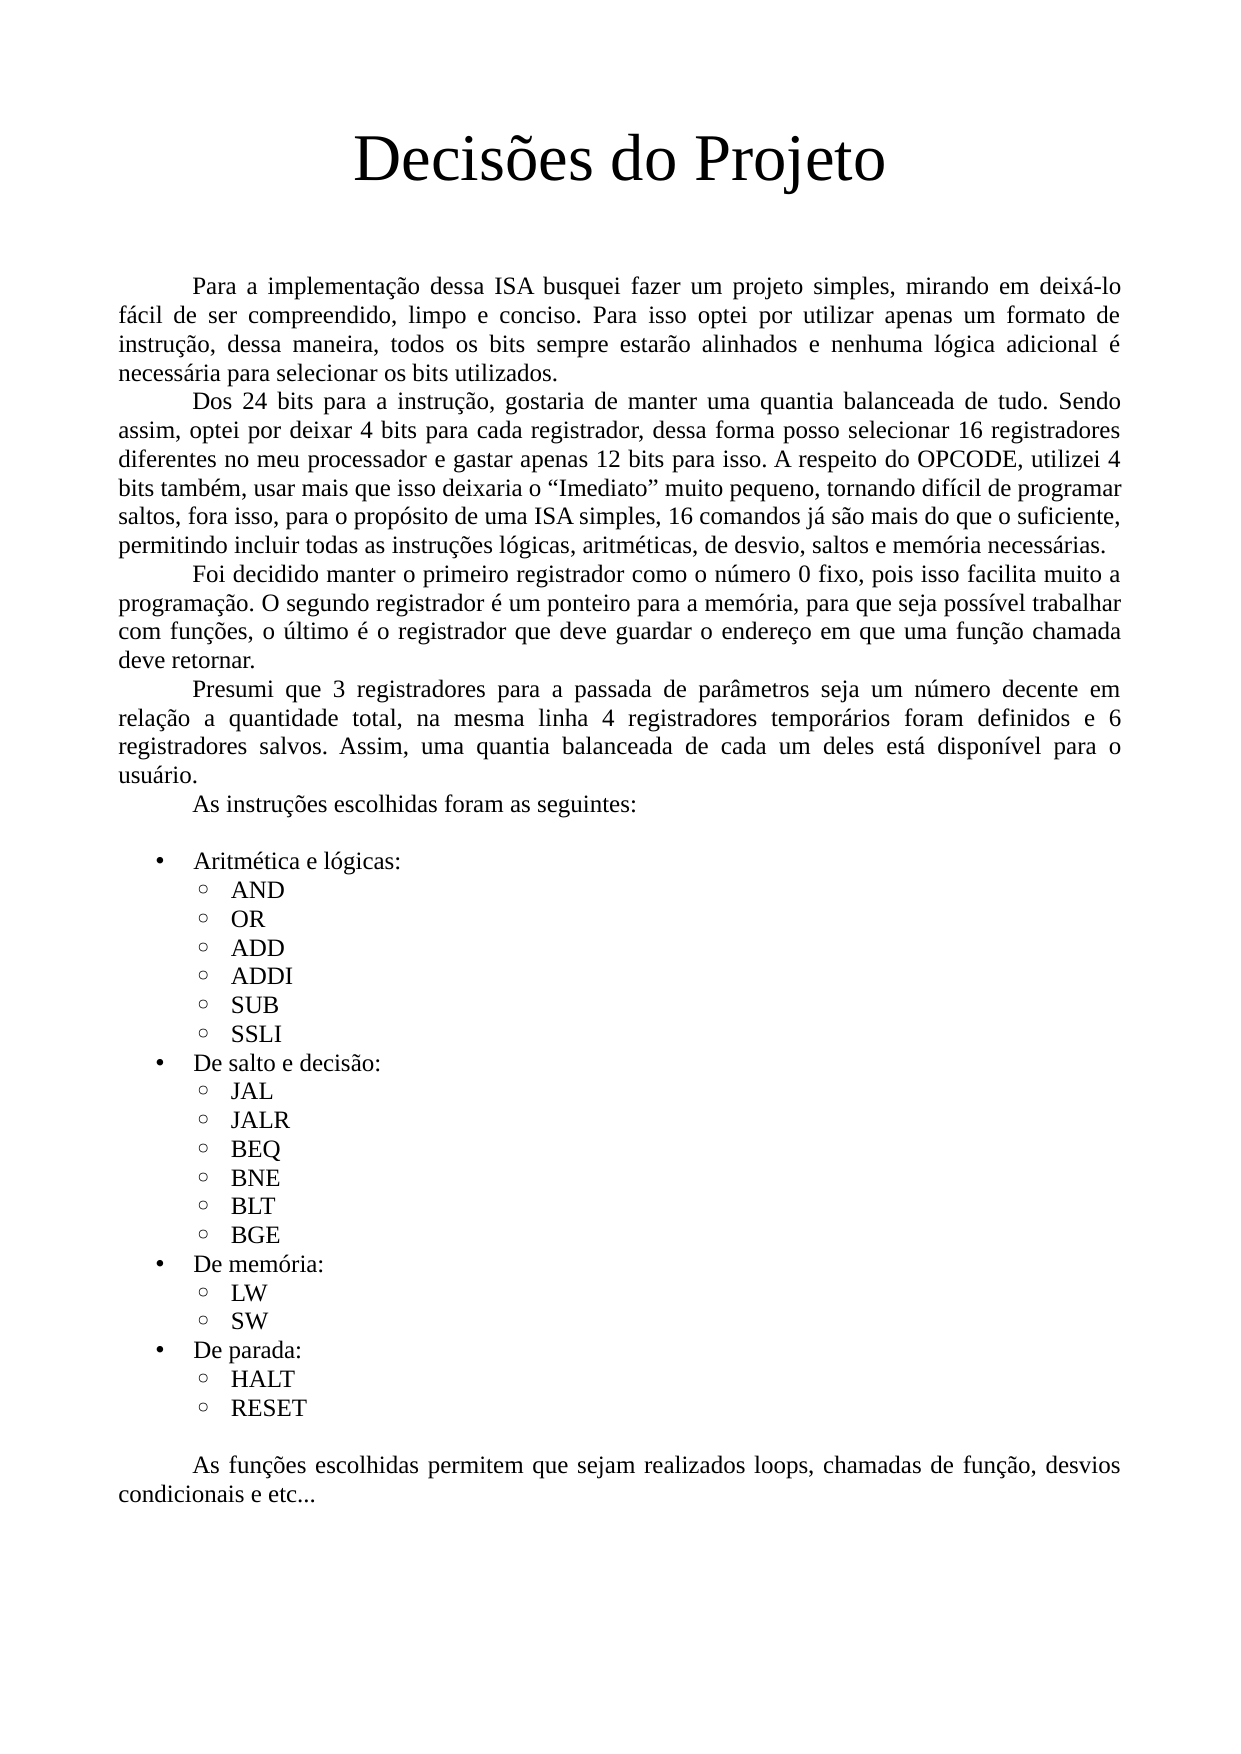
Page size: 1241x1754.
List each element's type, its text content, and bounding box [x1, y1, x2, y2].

list BGE [193, 1220, 1122, 1249]
text As instruções escolhidas foram as seguintes: [118, 789, 1122, 818]
list De parada: [156, 1335, 1122, 1364]
text Decisões do Projeto [118, 118, 1122, 195]
list HALT [193, 1364, 1122, 1393]
text Para a implementação dessa ISA busquei fazer um projeto simples, mirando em deixá-lo fácil de ser compreendido, limpo e conciso. Para isso optei por utilizar apenas um formato de instrução, dessa maneira, todos os bits sempre estarão alinhados e nenhuma lógica adicional é necessária para selecionar os bits utilizados. [118, 271, 1122, 386]
list ADDI [193, 961, 1122, 990]
list ADD [193, 933, 1122, 961]
list SUB [193, 990, 1122, 1019]
list BLT [193, 1191, 1122, 1220]
list LW [193, 1278, 1122, 1306]
text Presumi que 3 registradores para a passada de parâmetros seja um número decente em relação a quantidade total, na mesma linha 4 registradores temporários foram definidos e 6 registradores salvos. Assim, uma quantia balanceada de cada um deles está disponível para o usuário. [118, 674, 1122, 789]
text Dos 24 bits para a instrução, gostaria de manter uma quantia balanceada de tudo. Sendo assim, optei por deixar 4 bits para cada registrador, dessa forma posso selecionar 16 registradores diferentes no meu processador e gastar apenas 12 bits para isso. A respeito do OPCODE, utilizei 4 bits também, usar mais que isso deixaria o “Imediato” muito pequeno, tornando difícil de programar saltos, fora isso, para o propósito de uma ISA simples, 16 comandos já são mais do que o suficiente, permitindo incluir todas as instruções lógicas, aritméticas, de desvio, saltos e memória necessárias. [118, 386, 1122, 559]
list JAL [193, 1076, 1122, 1105]
list De salto e decisão: [156, 1048, 1122, 1076]
text As funções escolhidas permitem que sejam realizados loops, chamadas de função, desvios condicionais e etc... [118, 1450, 1122, 1508]
list RESET [193, 1393, 1122, 1421]
list Aritmética e lógicas: [156, 846, 1122, 875]
list BEQ [193, 1134, 1122, 1163]
list OR [193, 904, 1122, 933]
text Foi decidido manter o primeiro registrador como o número 0 fixo, pois isso facilita muito a programação. O segundo registrador é um ponteiro para a memória, para que seja possível trabalhar com funções, o último é o registrador que deve guardar o endereço em que uma função chamada deve retornar. [118, 559, 1122, 674]
list BNE [193, 1163, 1122, 1191]
list SSLI [193, 1019, 1122, 1048]
list AND [193, 875, 1122, 904]
list De memória: [156, 1249, 1122, 1278]
list SW [193, 1306, 1122, 1335]
list JALR [193, 1105, 1122, 1134]
